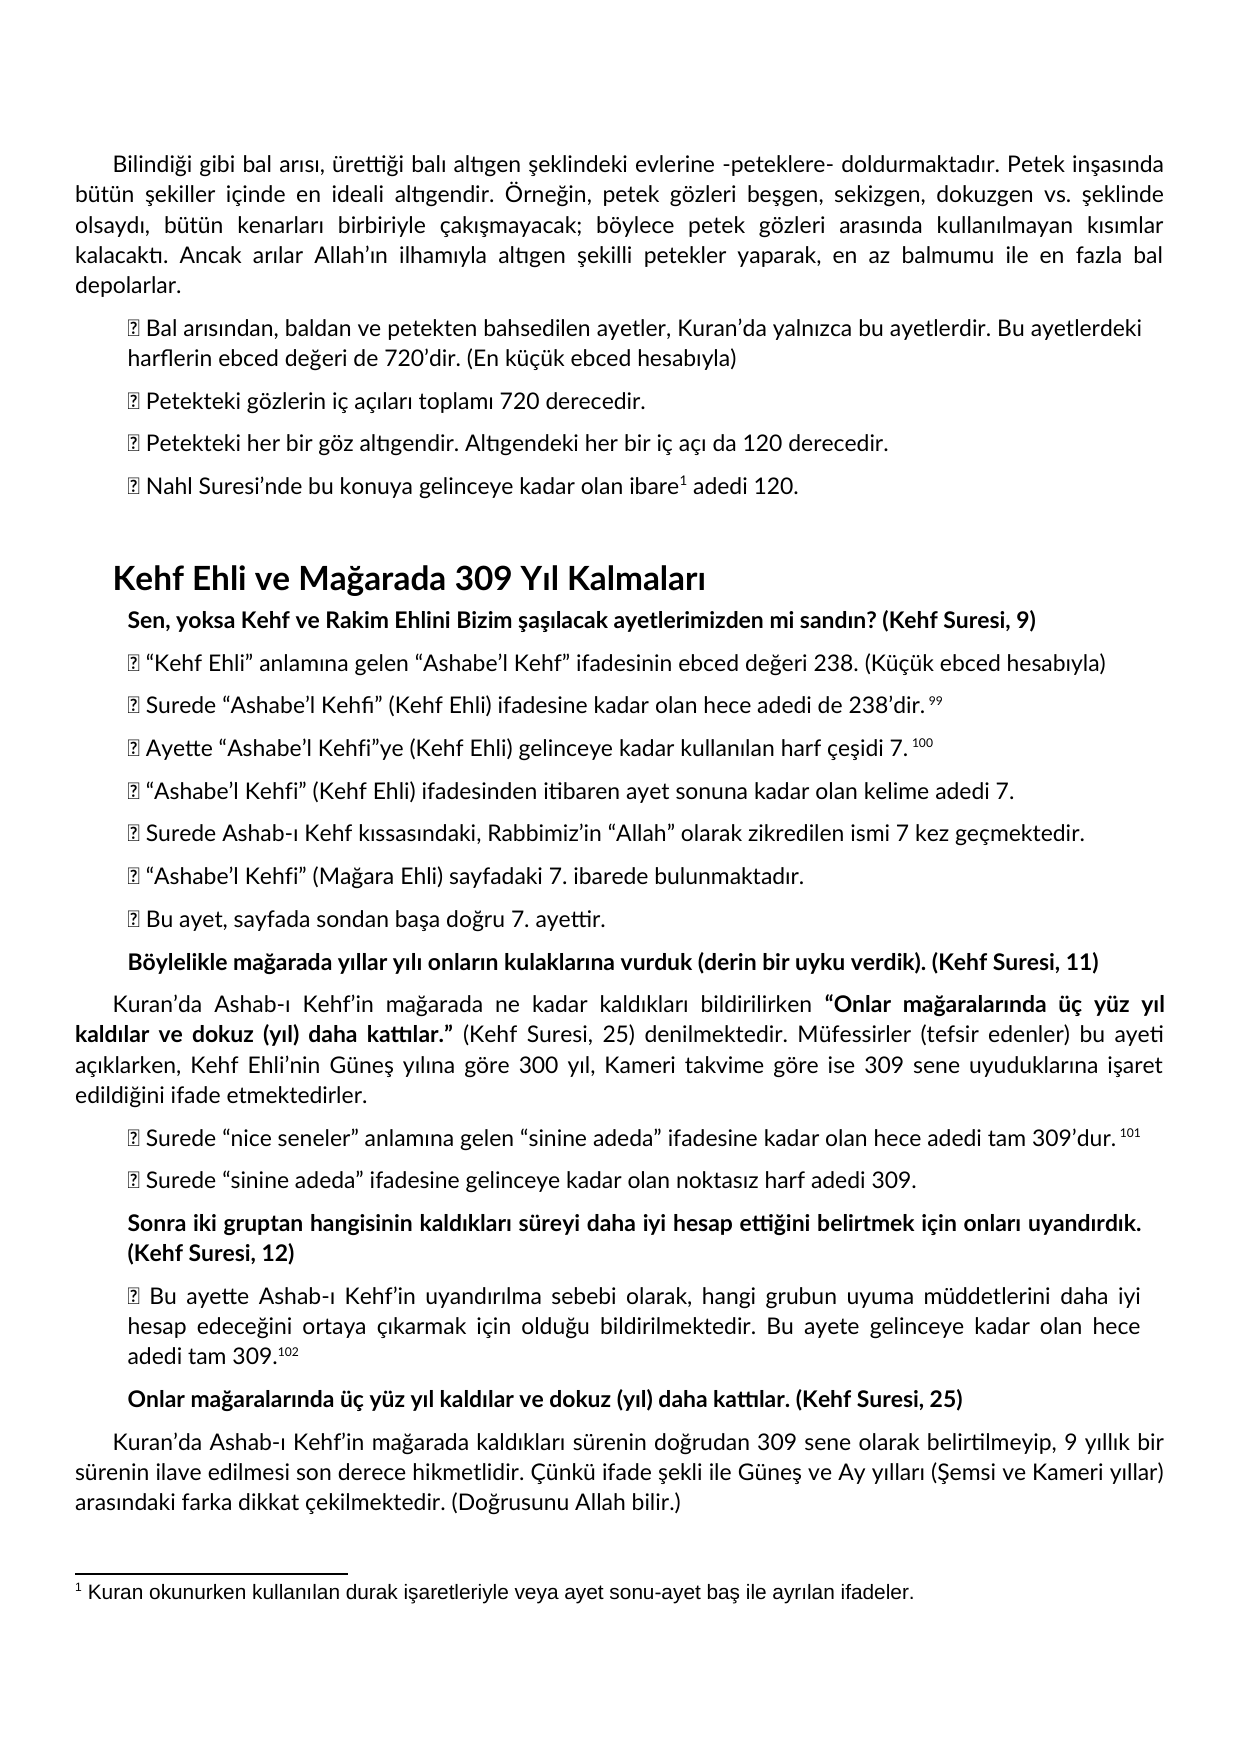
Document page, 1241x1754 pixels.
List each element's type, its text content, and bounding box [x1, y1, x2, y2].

text Kuran okunurken kullanılan durak işaretleriyle veya ayet sonu-ayet baş ile ayrılan ifadeler. [75, 1580, 1165, 1604]
subtitle Kehf Ehli ve Mağarada 309 Yıl Kalmaları [112, 557, 1165, 597]
text  Bu ayette Ashab-ı Kehf’in uyandırılma sebebi olarak, hangi grubun uyuma müddetlerini daha iyi hesap edeceğini ortaya çıkarmak için olduğu bildirilmektedir. Bu ayete gelinceye kadar olan hece adedi tam 309.102 [127, 1282, 1143, 1369]
text  Surede “nice seneler” anlamına gelen “sinine adeda” ifadesine kadar olan hece adedi tam 309’dur. 101 [127, 1123, 1143, 1151]
text  Ayette “Ashabe’l Kehfi”ye (Kehf Ehli) gelinceye kadar kullanılan harf çeşidi 7. 100 [127, 734, 1143, 761]
text Bilindiği gibi bal arısı, ürettiği balı altıgen şeklindeki evlerine -peteklere- doldurmaktadır. Petek inşasında bütün şekiller içinde en ideali altıgendir. Örneğin, petek gözleri beşgen, sekizgen, dokuzgen vs. şeklinde olsaydı, bütün kenarları birbiriyle çakışmayacak; böylece petek gözleri arasında kullanılmayan kısımlar kalacaktı. Ancak arılar Allah’ın ilhamıyla altıgen şekilli petekler yaparak, en az balmumu ile en fazla bal depolarlar. [75, 150, 1165, 298]
text Sen, yoksa Kehf ve Rakim Ehlini Bizim şaşılacak ayetlerimizden mi sandın? (Kehf Suresi, 9) [127, 606, 1143, 633]
text  Petekteki gözlerin iç açıları toplamı 720 derecedir. [127, 386, 1143, 414]
text Kuran’da Ashab-ı Kehf’in mağarada kaldıkları sürenin doğrudan 309 sene olarak belirtilmeyip, 9 yıllık bir sürenin ilave edilmesi son derece hikmetlidir. Çünkü ifade şekli ile Güneş ve Ay yılları (Şemsi ve Kameri yıllar) arasındaki farka dikkat çekilmektedir. (Doğrusunu Allah bilir.) [75, 1427, 1165, 1515]
text  Surede “sinine adeda” ifadesine gelinceye kadar olan noktasız harf adedi 309. [127, 1166, 1143, 1193]
text Onlar mağaralarında üç yüz yıl kaldılar ve dokuz (yıl) daha kattılar. (Kehf Suresi, 25) [127, 1385, 1143, 1412]
text  Surede “Ashabe’l Kehfi” (Kehf Ehli) ifadesine kadar olan hece adedi de 238’dir. 99 [127, 691, 1143, 718]
text  Petekteki her bir göz altıgendir. Altıgendeki her bir iç açı da 120 derecedir. [127, 429, 1143, 457]
text  Nahl Suresi’nde bu konuya gelinceye kadar olan ibare adedi 120. [127, 472, 1143, 499]
text Sonra iki gruptan hangisinin kaldıkları süreyi daha iyi hesap ettiğini belirtmek için onları uyandırdık. (Kehf Suresi, 12) [127, 1209, 1143, 1266]
text  “Ashabe’l Kehfi” (Kehf Ehli) ifadesinden itibaren ayet sonuna kadar olan kelime adedi 7. [127, 776, 1143, 804]
text Kuran’da Ashab-ı Kehf’in mağarada ne kadar kaldıkları bildirilirken “Onlar mağaralarında üç yüz yıl kaldılar ve dokuz (yıl) daha kattılar.” (Kehf Suresi, 25) denilmektedir. Müfessirler (tefsir edenler) bu ayeti açıklarken, Kehf Ehli’nin Güneş yılına göre 300 yıl, Kameri takvime göre ise 309 sene uyuduklarına işaret edildiğini ifade etmektedirler. [75, 990, 1165, 1108]
text  “Kehf Ehli” anlamına gelen “Ashabe’l Kehf” ifadesinin ebced değeri 238. (Küçük ebced hesabıyla) [127, 648, 1143, 676]
text Böylelikle mağarada yıllar yılı onların kulaklarına vurduk (derin bir uyku verdik). (Kehf Suresi, 11) [127, 947, 1143, 975]
text  Bu ayet, sayfada sondan başa doğru 7. ayettir. [127, 904, 1143, 932]
text  Surede Ashab-ı Kehf kıssasındaki, Rabbimiz’in “Allah” olarak zikredilen ismi 7 kez geçmektedir. [127, 819, 1143, 847]
text  “Ashabe’l Kehfi” (Mağara Ehli) sayfadaki 7. ibarede bulunmaktadır. [127, 862, 1143, 889]
text  Bal arısından, baldan ve petekten bahsedilen ayetler, Kuran’da yalnızca bu ayetlerdir. Bu ayetlerdeki harflerin ebced değeri de 720’dir. (En küçük ebced hesabıyla) [127, 313, 1143, 371]
